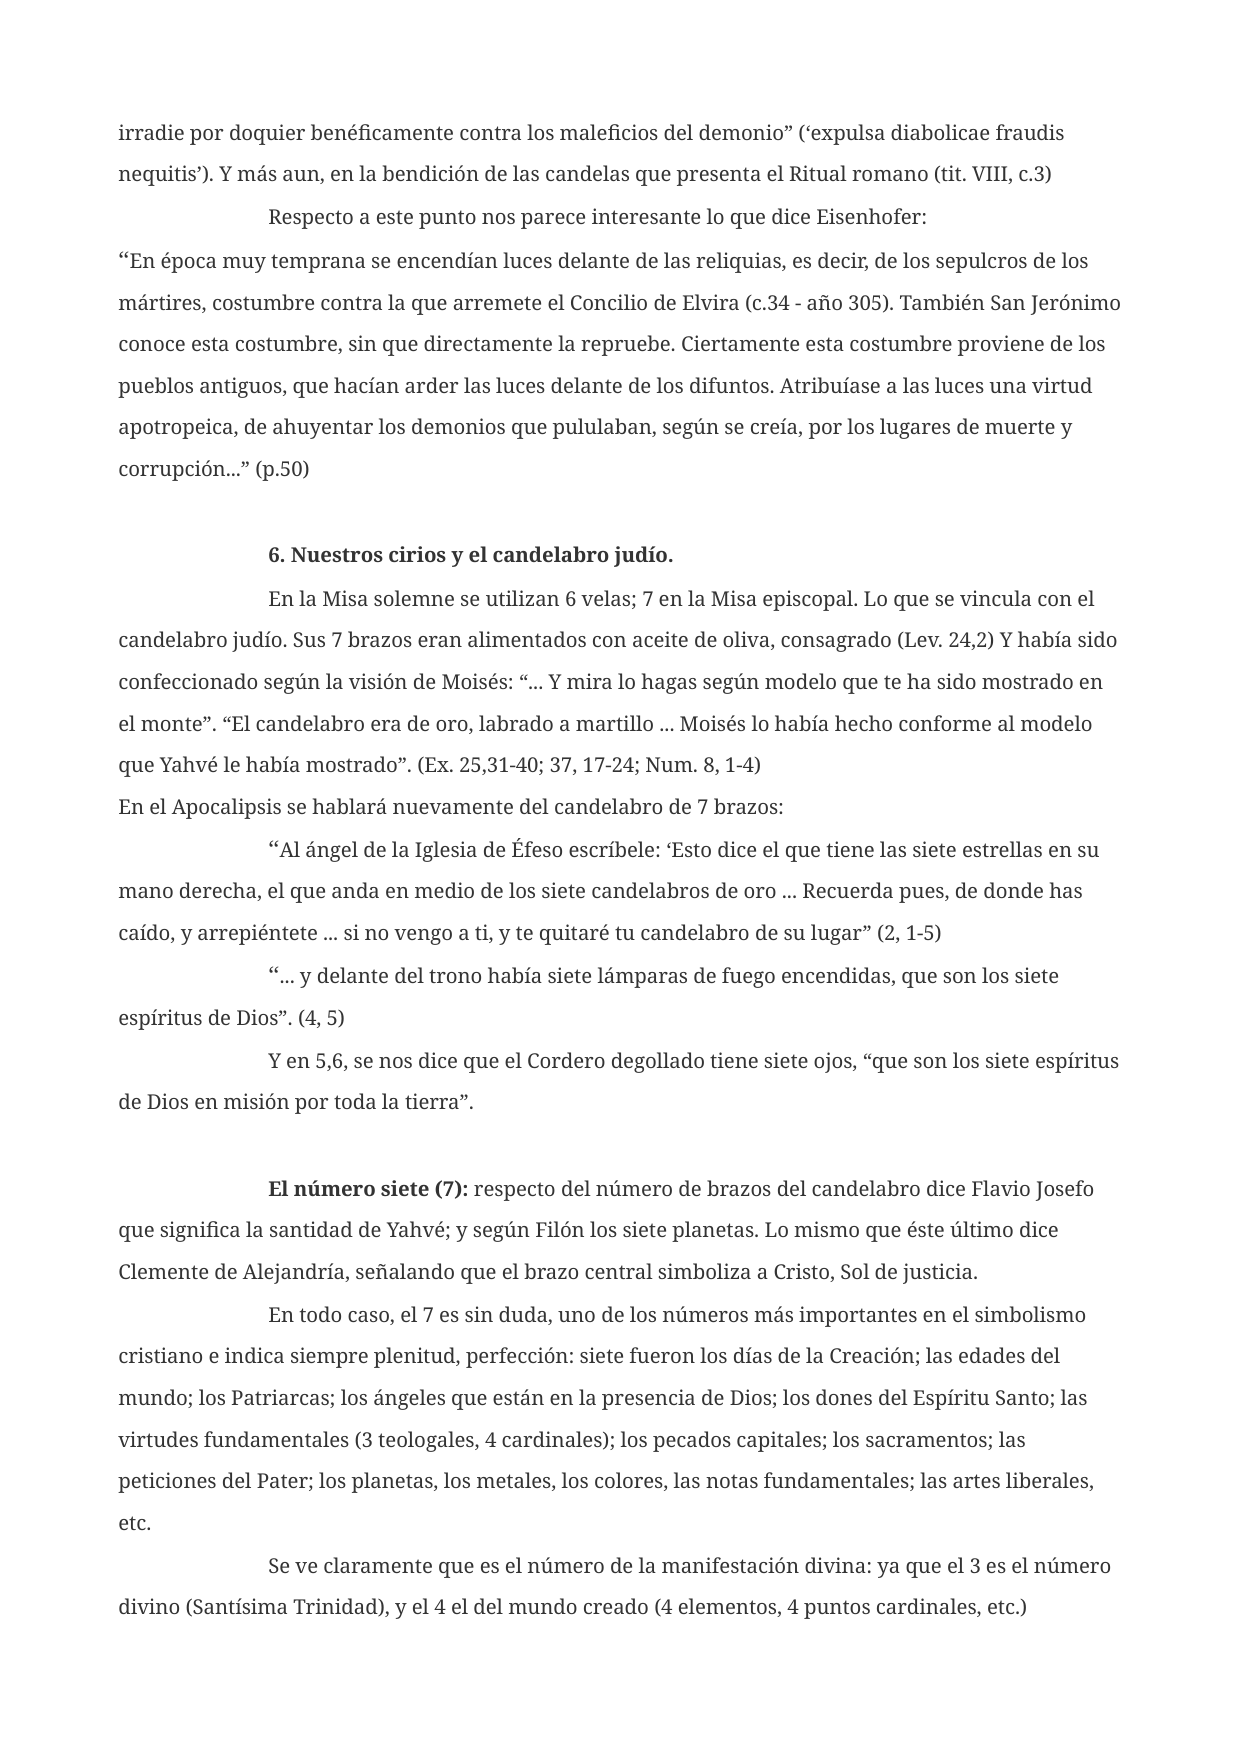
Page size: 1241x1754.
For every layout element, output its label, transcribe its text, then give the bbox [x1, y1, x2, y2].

text irradie por doquier benéficamente contra los maleficios del demonio” (‘expulsa diabolicae fraudis nequitis’). Y más aun, en la bendición de las candelas que presenta el Ritual romano (tit. VIII, c.3) [118, 118, 1122, 187]
text El número siete (7): respecto del número de brazos del candelabro dice Flavio Josefo que significa la santidad de Yahvé; y según Filón los siete planetas. Lo mismo que éste último dice Clemente de Alejandría, señalando que el brazo central simboliza a Cristo, Sol de justicia. [118, 1173, 1122, 1285]
text “En época muy temprana se encendían luces delante de las reliquias, es decir, de los sepulcros de los mártires, costumbre contra la que arremete el Concilio de Elvira (c.34 - año 305). También San Jerónimo conoce esta costumbre, sin que directamente la repruebe. Ciertamente esta costumbre proviene de los pueblos antiguos, que hacían arder las luces delante de los difuntos. Atribuíase a las luces una virtud apotropeica, de ahuyentar los demonios que pululaban, según se creía, por los lugares de muerte y corrupción...” (p.50) [118, 245, 1122, 482]
text Respecto a este punto nos parece interesante lo que dice Eisenhofer: [118, 201, 1122, 231]
text 6. Nuestros cirios y el candelabro judío. [118, 539, 1122, 568]
text Se ve claramente que es el número de la manifestación divina: ya que el 3 es el número divino (Santísima Trinidad), y el 4 el del mundo creado (4 elementos, 4 puntos cardinales, etc.) [118, 1550, 1122, 1621]
text “... y delante del trono había siete lámparas de fuego encendidas, que son los siete espíritus de Dios”. (4, 5) [118, 960, 1122, 1031]
text En el Apocalipsis se hablará nuevamente del candelabro de 7 brazos: [118, 792, 1122, 820]
text Y en 5,6, se nos dice que el Cordero degollado tiene siete ojos, “que son los siete espíritus de Dios en misión por toda la tierra”. [118, 1045, 1122, 1116]
text En todo caso, el 7 es sin duda, uno de los números más importantes en el simbolismo cristiano e indica siempre plenitud, perfección: siete fueron los días de la Creación; las edades del mundo; los Patriarcas; los ángeles que están en la presencia de Dios; los dones del Espíritu Santo; las virtudes fundamentales (3 teologales, 4 cardinales); los pecados capitales; los sacramentos; las peticiones del Pater; los planetas, los metales, los colores, las notas fundamentales; las artes liberales, etc. [118, 1299, 1122, 1536]
text “Al ángel de la Iglesia de Éfeso escríbele: ‘Esto dice el que tiene las siete estrellas en su mano derecha, el que anda en medio de los siete candelabros de oro ... Recuerda pues, de donde has caído, y arrepiéntete ... si no vengo a ti, y te quitaré tu candelabro de su lugar” (2, 1-5) [118, 834, 1122, 946]
text En la Misa solemne se utilizan 6 velas; 7 en la Misa episcopal. Lo que se vincula con el candelabro judío. Sus 7 brazos eran alimentados con aceite de oliva, consagrado (Lev. 24,2) Y había sido confeccionado según la visión de Moisés: “... Y mira lo hagas según modelo que te ha sido mostrado en el monte”. “El candelabro era de oro, labrado a martillo ... Moisés lo había hecho conforme al modelo que Yahvé le había mostrado”. (Ex. 25,31-40; 37, 17-24; Num. 8, 1-4) [118, 583, 1122, 778]
